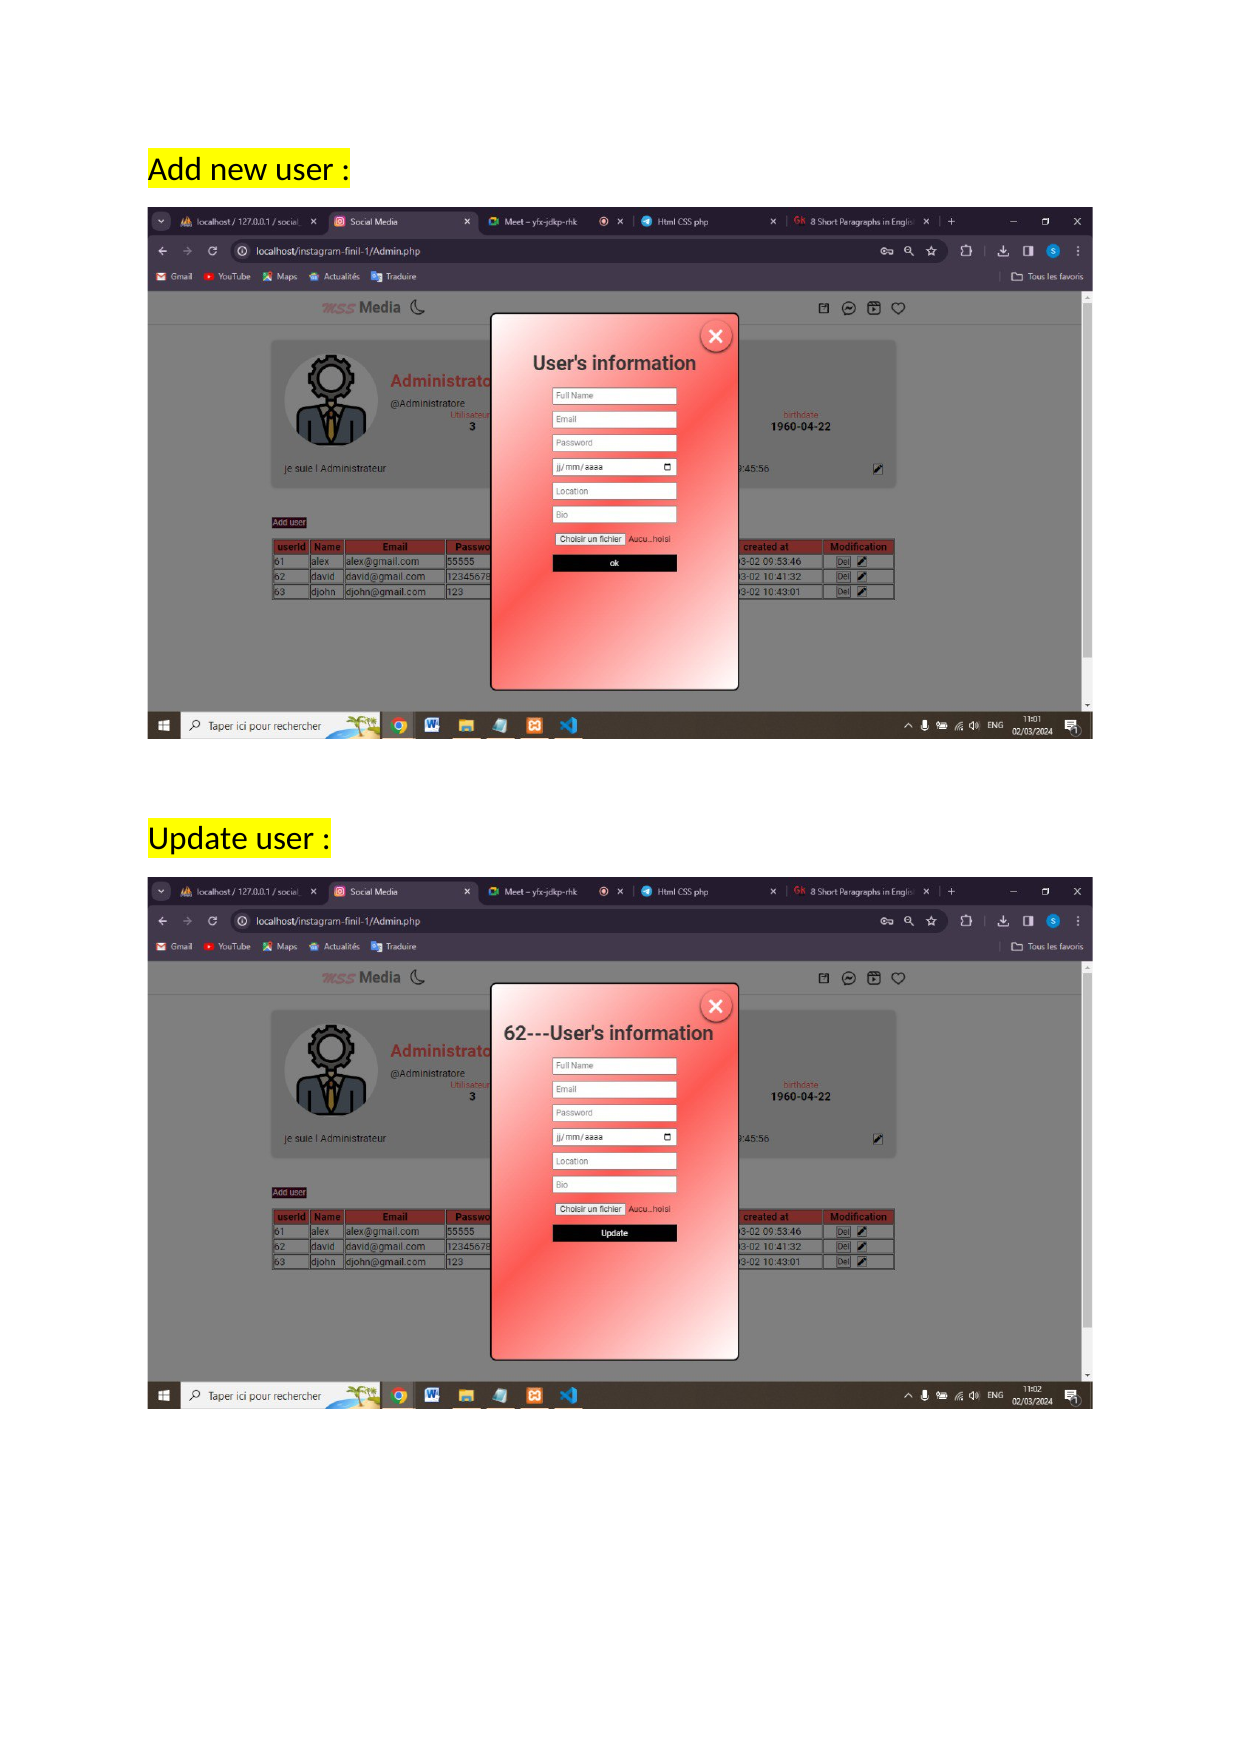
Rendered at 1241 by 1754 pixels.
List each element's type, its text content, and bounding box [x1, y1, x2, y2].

text Update user : [148, 817, 1093, 858]
text Add new user : [148, 148, 1093, 188]
